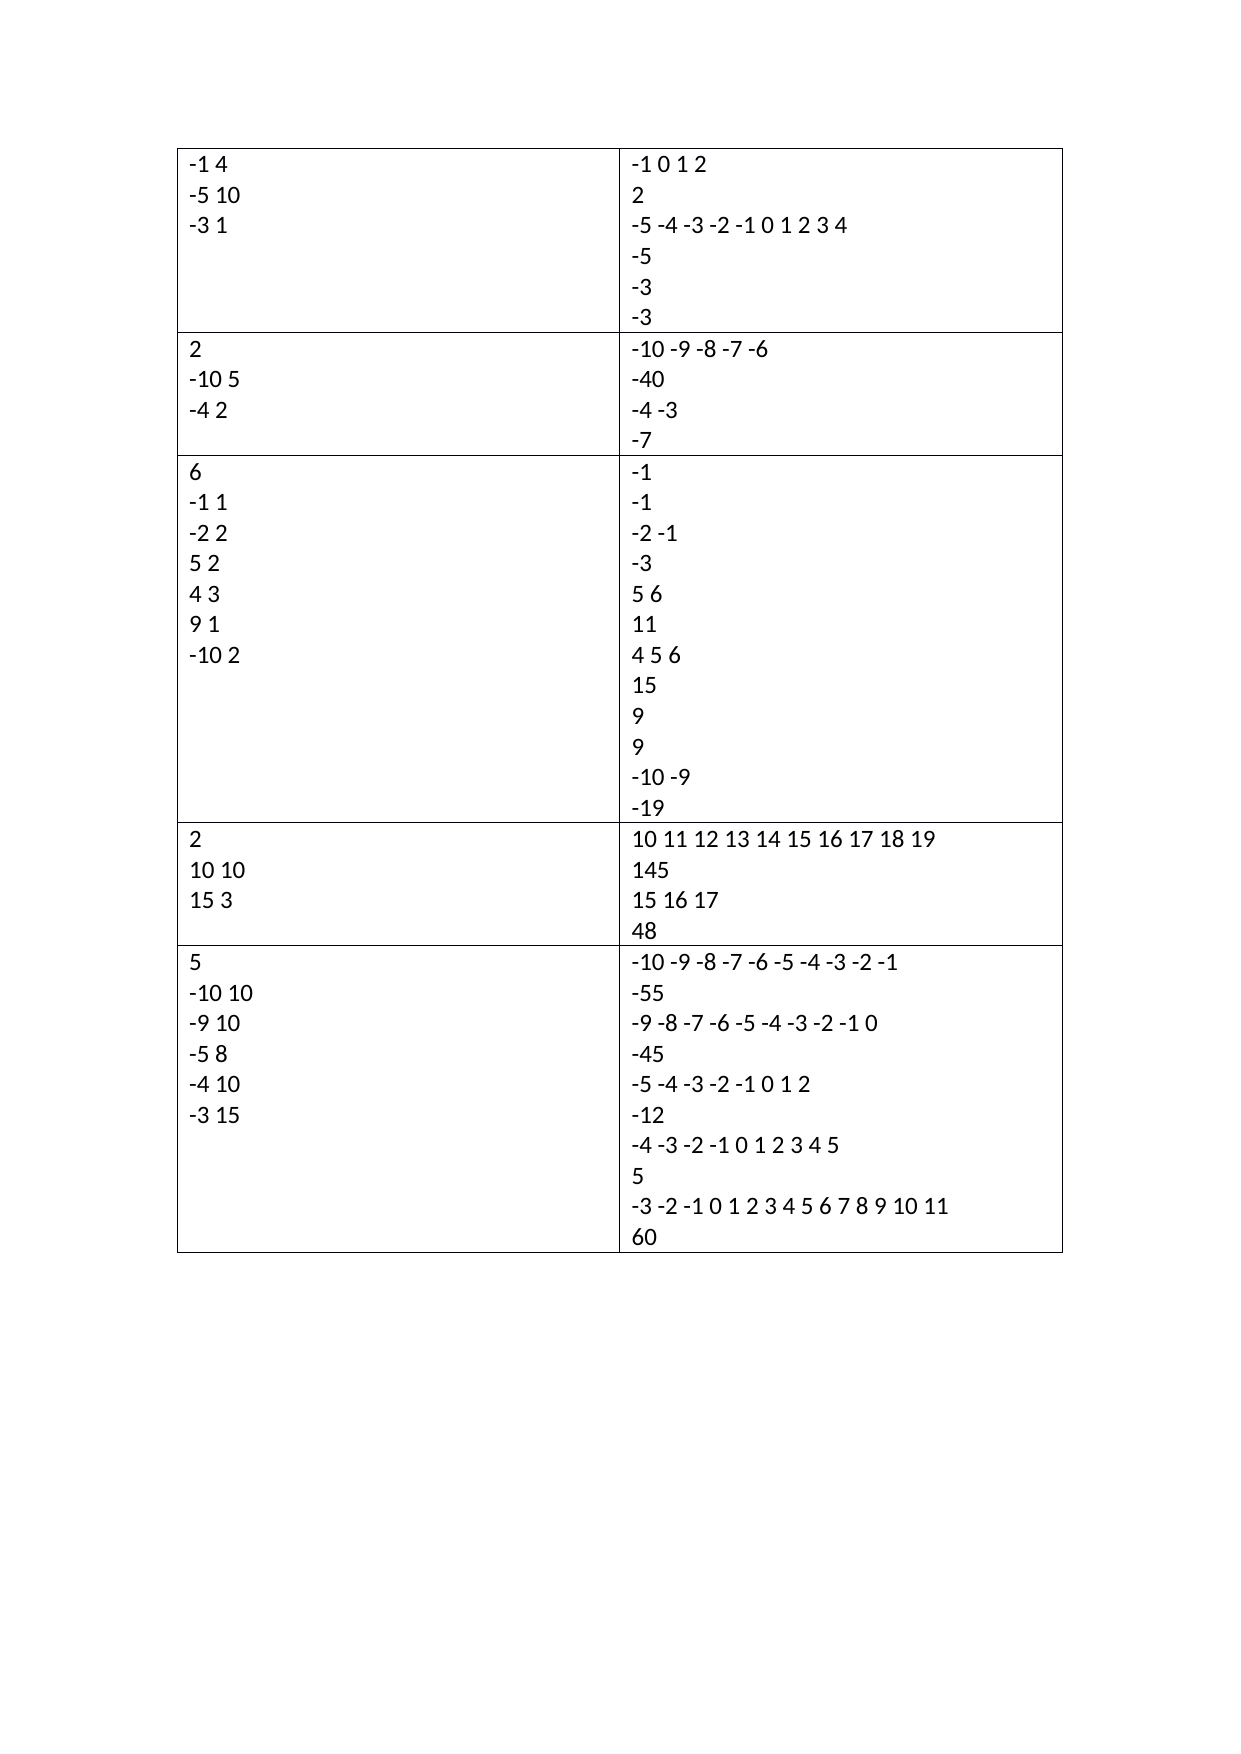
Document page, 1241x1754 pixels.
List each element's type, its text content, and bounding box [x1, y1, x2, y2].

table_cell -1 -1 -2 -1 -3 5 6 11 4 5 6 15 9 9 -10 -9 -19 [620, 456, 1062, 822]
table_cell 10 11 12 13 14 15 16 17 18 19 145 15 16 17 48 [620, 823, 1062, 945]
table_cell -1 0 1 2 2 -5 -4 -3 -2 -1 0 1 2 3 4 -5 -3 -3 [620, 149, 1062, 332]
table_cell 6 -1 1 -2 2 5 2 4 3 9 1 -10 2 [178, 456, 619, 822]
table_cell 2 -10 5 -4 2 [178, 333, 619, 455]
table_cell -10 -9 -8 -7 -6 -5 -4 -3 -2 -1 -55 -9 -8 -7 -6 -5 -4 -3 -2 -1 0 -45 -5 -4 -3 -2 -1 0 1 2 -12 -4 -3 -2 -1 0 1 2 3 4 5 5 -3 -2 -1 0 1 2 3 4 5 6 7 8 9 10 11 60 [620, 946, 1062, 1252]
table_cell -10 -9 -8 -7 -6 -40 -4 -3 -7 [620, 333, 1062, 455]
table_cell -1 4 -5 10 -3 1 [178, 149, 619, 332]
table_cell 2 10 10 15 3 [178, 823, 619, 945]
table_cell 5 -10 10 -9 10 -5 8 -4 10 -3 15 [178, 946, 619, 1252]
